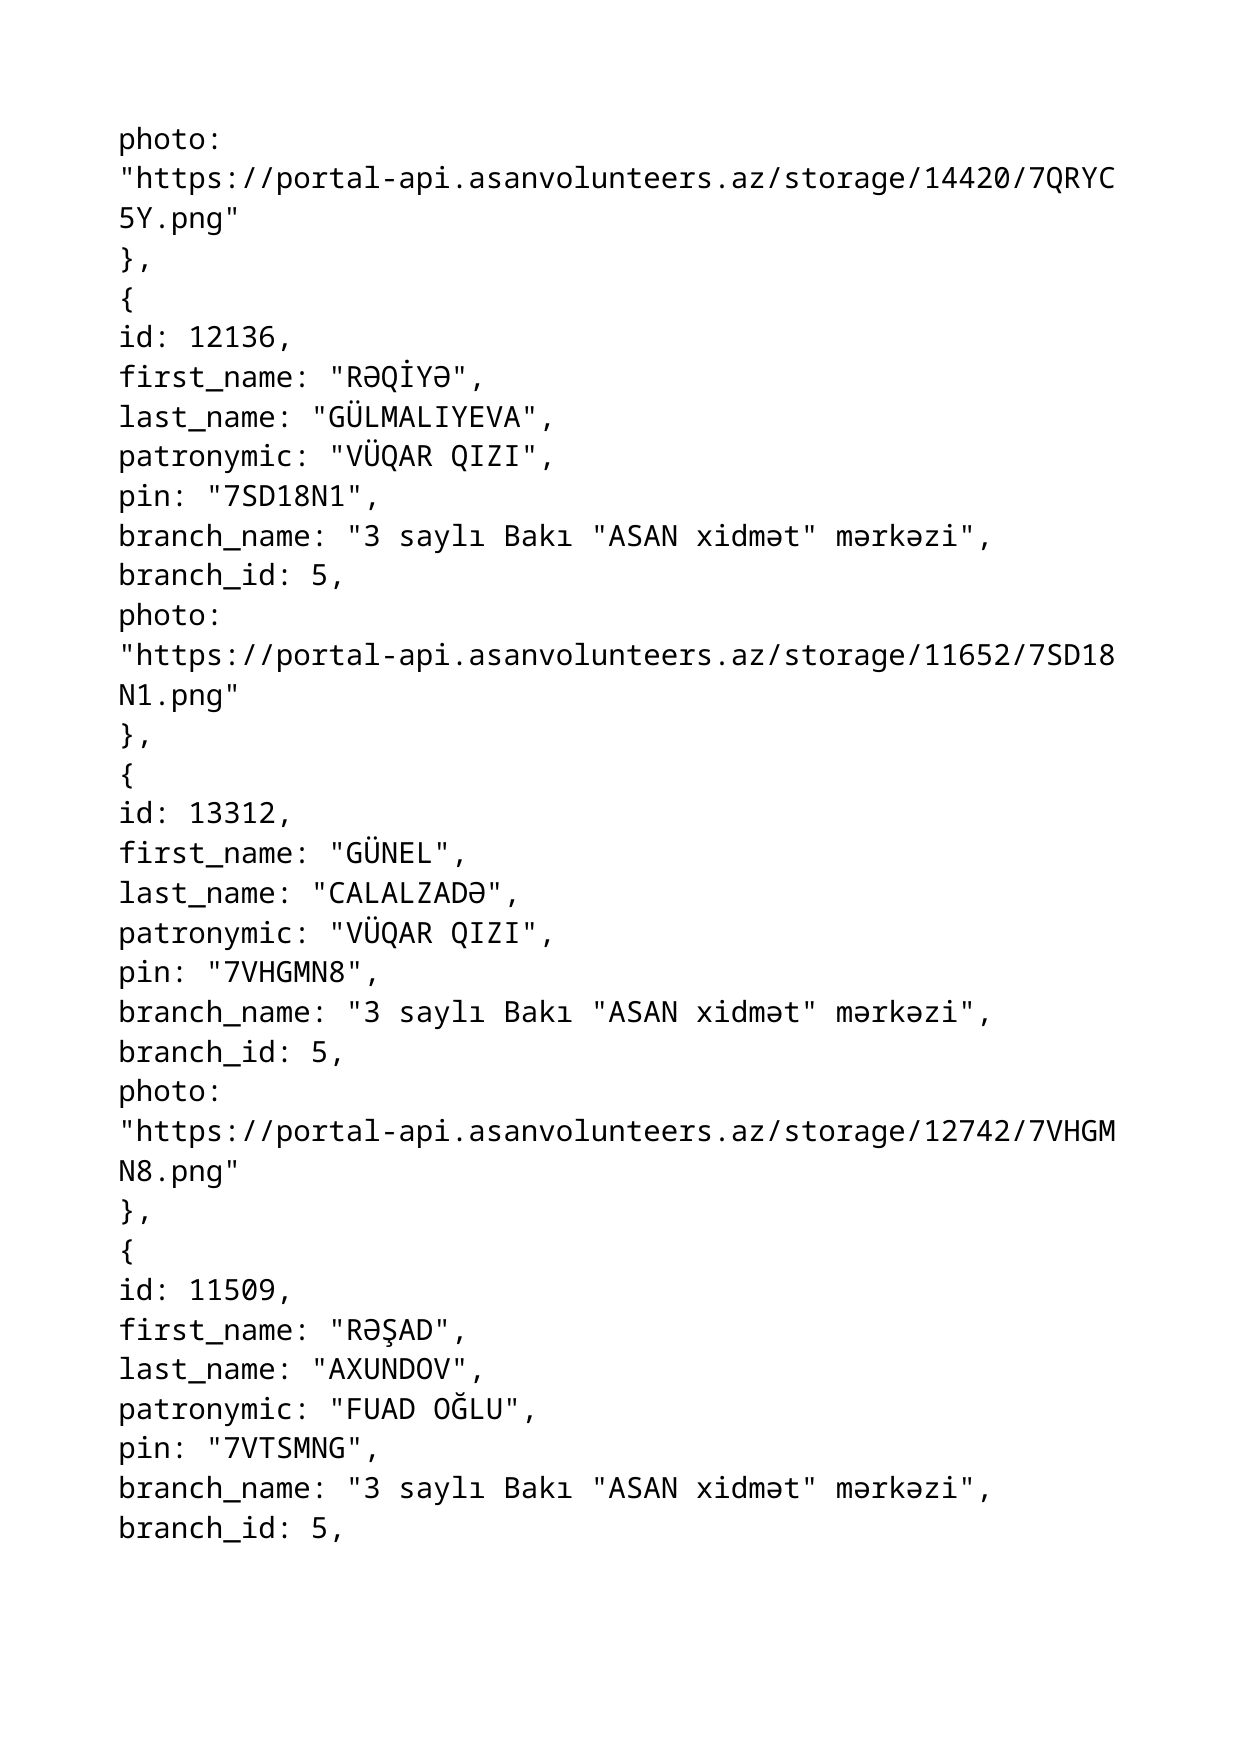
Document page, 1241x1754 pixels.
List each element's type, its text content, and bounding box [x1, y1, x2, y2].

text }, [118, 713, 1122, 753]
text branch_name: "3 saylı Bakı "ASAN xidmət" mərkəzi", [118, 515, 1122, 555]
text }, [118, 1190, 1122, 1229]
text { [118, 277, 1122, 317]
text last_name: "CALALZADƏ", [118, 872, 1122, 912]
text pin: "7VHGMN8", [118, 952, 1122, 991]
text photo: "https://portal-api.asanvolunteers.az/storage/11652/7SD18N1.png" [118, 594, 1122, 713]
text branch_id: 5, [118, 1507, 1122, 1547]
text id: 12136, [118, 317, 1122, 356]
text branch_id: 5, [118, 1031, 1122, 1071]
text branch_name: "3 saylı Bakı "ASAN xidmət" mərkəzi", [118, 1467, 1122, 1507]
text id: 11509, [118, 1269, 1122, 1309]
text }, [118, 237, 1122, 277]
text { [118, 753, 1122, 793]
text photo: "https://portal-api.asanvolunteers.az/storage/12742/7VHGMN8.png" [118, 1071, 1122, 1190]
text patronymic: "VÜQAR QIZI", [118, 436, 1122, 475]
text last_name: "AXUNDOV", [118, 1348, 1122, 1388]
text first_name: "RƏŞAD", [118, 1309, 1122, 1348]
text pin: "7SD18N1", [118, 475, 1122, 515]
text last_name: "GÜLMALIYEVA", [118, 396, 1122, 436]
text patronymic: "FUAD OĞLU", [118, 1388, 1122, 1428]
text { [118, 1229, 1122, 1269]
text branch_id: 5, [118, 555, 1122, 594]
text pin: "7VTSMNG", [118, 1428, 1122, 1467]
text photo: "https://portal-api.asanvolunteers.az/storage/14420/7QRYC5Y.png" [118, 118, 1122, 237]
text patronymic: "VÜQAR QIZI", [118, 912, 1122, 952]
text first_name: "RƏQİYƏ", [118, 356, 1122, 396]
text first_name: "GÜNEL", [118, 832, 1122, 872]
text id: 13312, [118, 793, 1122, 832]
text branch_name: "3 saylı Bakı "ASAN xidmət" mərkəzi", [118, 991, 1122, 1031]
